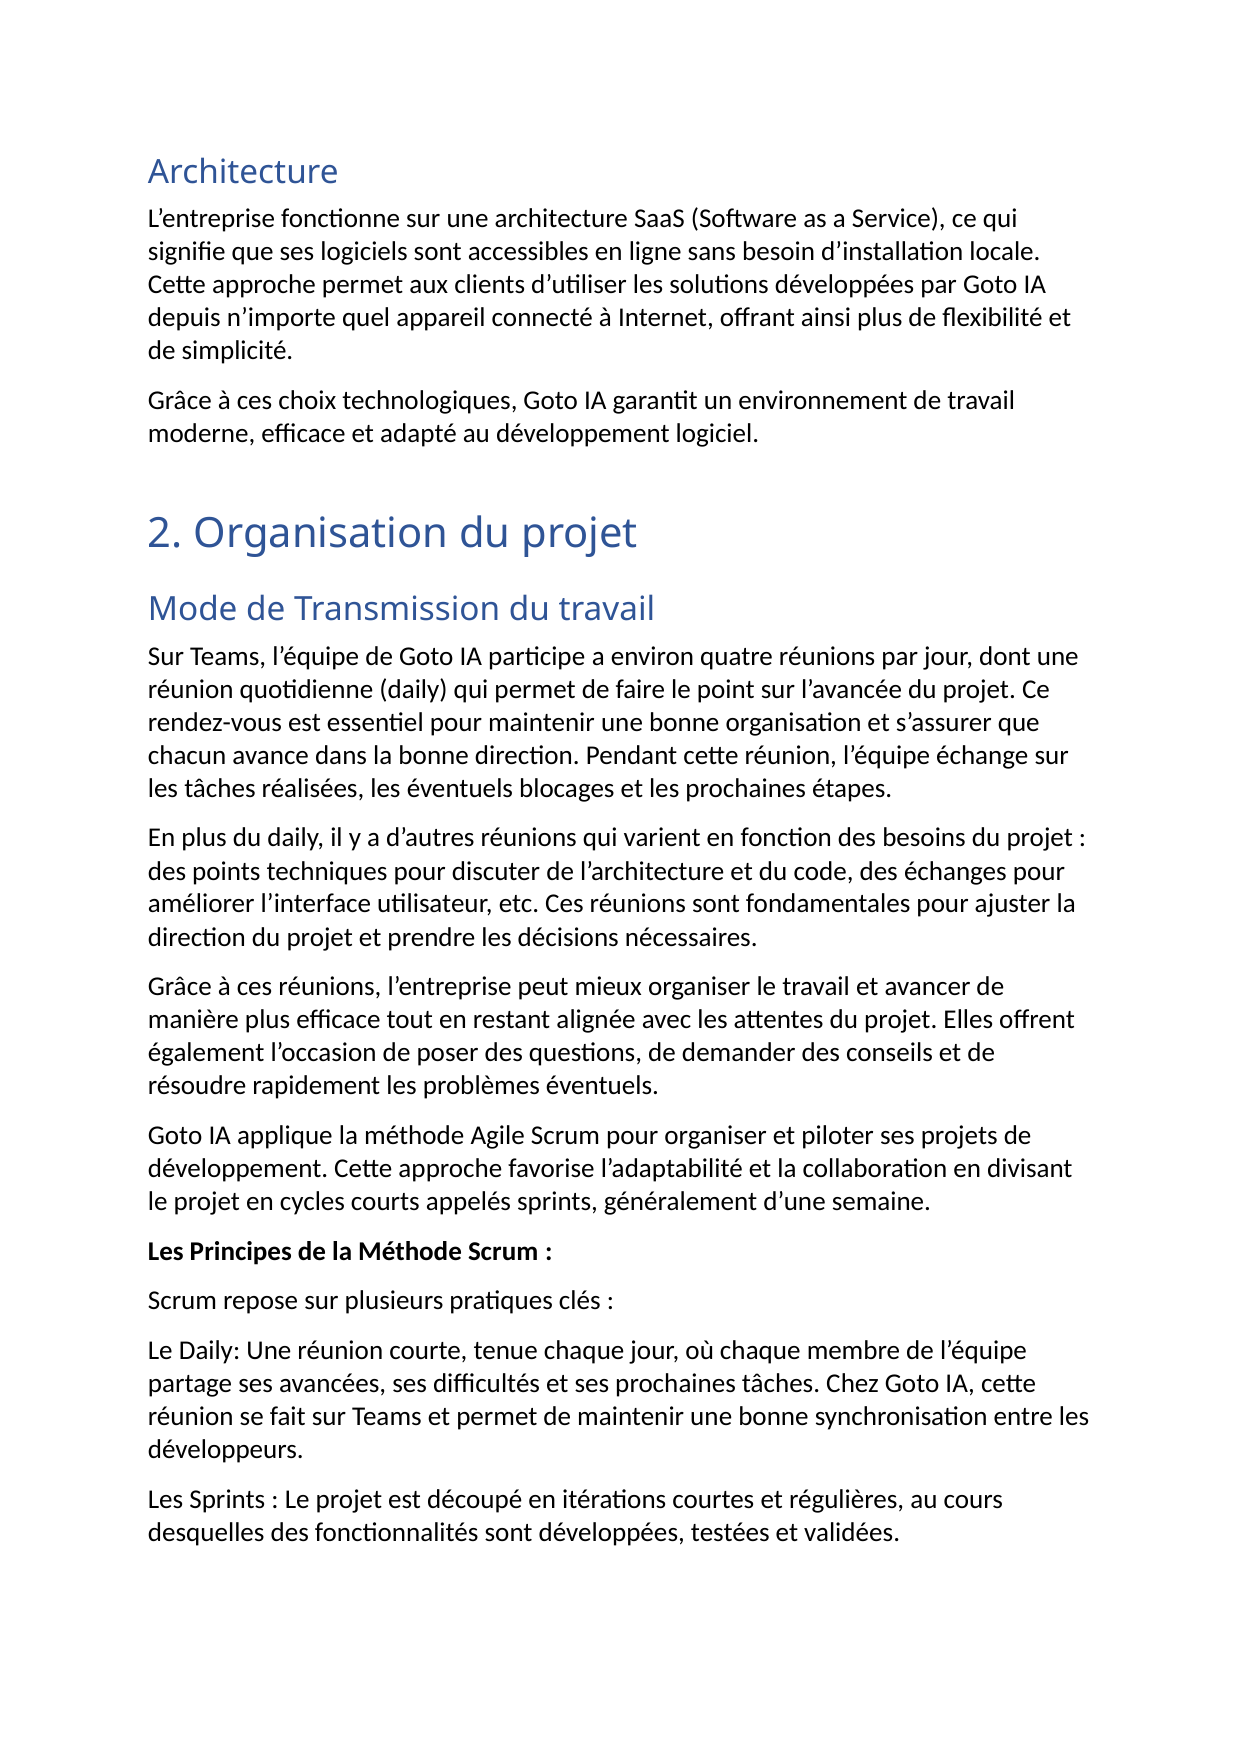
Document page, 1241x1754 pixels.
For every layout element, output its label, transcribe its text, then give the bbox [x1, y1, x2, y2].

text L’entreprise fonctionne sur une architecture SaaS (Software as a Service), ce qui signifie que ses logiciels sont accessibles en ligne sans besoin d’installation locale. Cette approche permet aux clients d’utiliser les solutions développées par Goto IA depuis n’importe quel appareil connecté à Internet, offrant ainsi plus de flexibilité et de simplicité. [148, 201, 1093, 366]
subtitle 2. Organisation du projet [148, 503, 1093, 560]
text Les Sprints : Le projet est découpé en itérations courtes et régulières, au cours desquelles des fonctionnalités sont développées, testées et validées. [148, 1482, 1093, 1548]
text Le Daily: Une réunion courte, tenue chaque jour, où chaque membre de l’équipe partage ses avancées, ses difficultés et ses prochaines tâches. Chez Goto IA, cette réunion se fait sur Teams et permet de maintenir une bonne synchronisation entre les développeurs. [148, 1333, 1093, 1465]
text Sur Teams, l’équipe de Goto IA participe a environ quatre réunions par jour, dont une réunion quotidienne (daily) qui permet de faire le point sur l’avancée du projet. Ce rendez-vous est essentiel pour maintenir une bonne organisation et s’assurer que chacun avance dans la bonne direction. Pendant cette réunion, l’équipe échange sur les tâches réalisées, les éventuels blocages et les prochaines étapes. [148, 639, 1093, 804]
text En plus du daily, il y a d’autres réunions qui varient en fonction des besoins du projet : des points techniques pour discuter de l’architecture et du code, des échanges pour améliorer l’interface utilisateur, etc. Ces réunions sont fondamentales pour ajuster la direction du projet et prendre les décisions nécessaires. [148, 821, 1093, 953]
text Scrum repose sur plusieurs pratiques clés : [148, 1283, 1093, 1317]
text Les Principes de la Méthode Scrum : [148, 1234, 1093, 1267]
subtitle Mode de Transmission du travail [148, 585, 1093, 631]
subtitle Architecture [148, 148, 1093, 193]
text Goto IA applique la méthode Agile Scrum pour organiser et piloter ses projets de développement. Cette approche favorise l’adaptabilité et la collaboration en divisant le projet en cycles courts appelés sprints, généralement d’une semaine. [148, 1118, 1093, 1217]
text Grâce à ces choix technologiques, Goto IA garantit un environnement de travail moderne, efficace et adapté au développement logiciel. [148, 383, 1093, 449]
text Grâce à ces réunions, l’entreprise peut mieux organiser le travail et avancer de manière plus efficace tout en restant alignée avec les attentes du projet. Elles offrent également l’occasion de poser des questions, de demander des conseils et de résoudre rapidement les problèmes éventuels. [148, 969, 1093, 1101]
